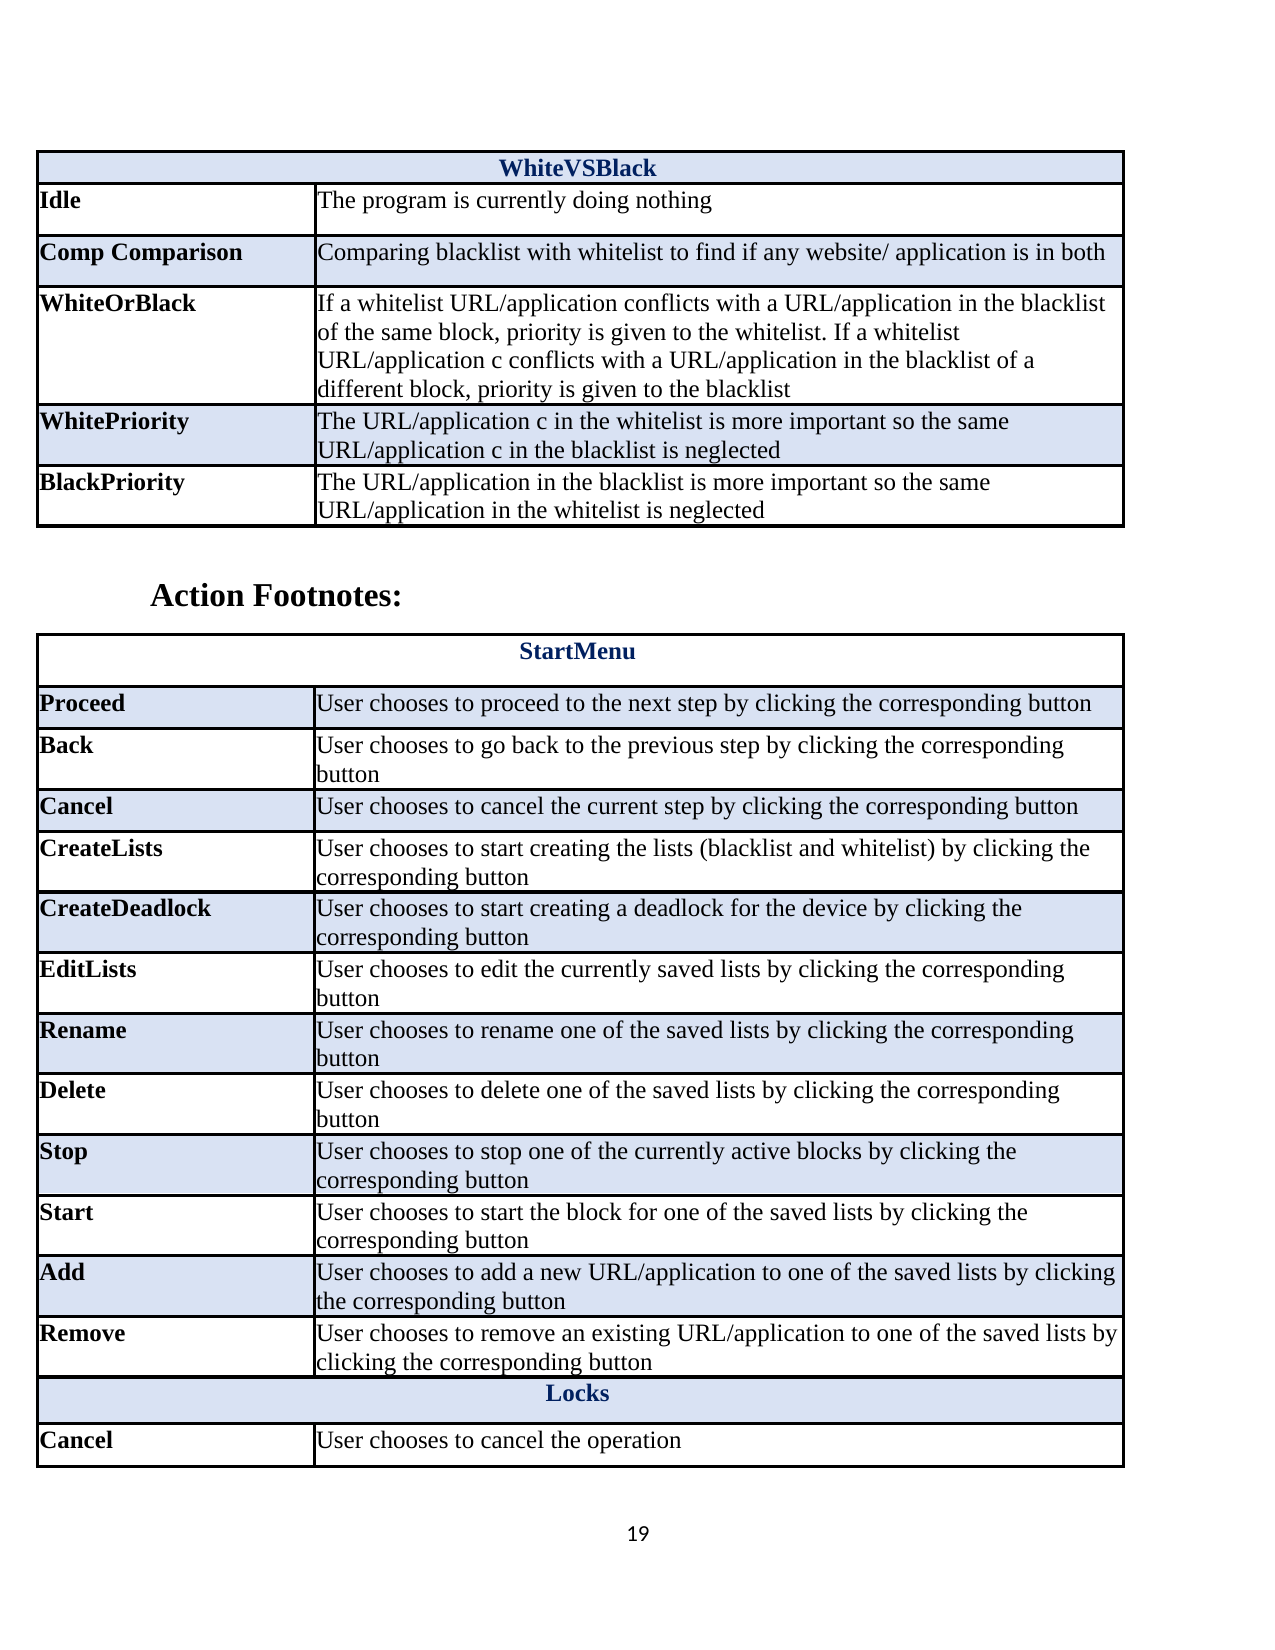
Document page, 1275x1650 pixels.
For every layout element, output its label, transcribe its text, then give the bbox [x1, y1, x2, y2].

table_cell User chooses to remove an existing URL/application to one of the saved lists by clicking the corresponding button [316, 1318, 1122, 1375]
table_cell If a whitelist URL/application conflicts with a URL/application in the blacklist of the same block, priority is given to the whitelist. If a whitelist URL/application c conflicts with a URL/application in the blacklist of a different block, priority is given to the blacklist [317, 288, 1122, 403]
table_cell BlackPriority [39, 467, 314, 524]
table_cell The program is currently doing nothing [317, 185, 1122, 233]
table_cell User chooses to start creating the lists (blacklist and whitelist) by clicking the corresponding button [316, 833, 1122, 890]
table_cell User chooses to cancel the current step by clicking the corresponding button [316, 791, 1122, 830]
table_cell User chooses to proceed to the next step by clicking the corresponding button [316, 688, 1122, 727]
table_cell Proceed [39, 688, 313, 727]
table_cell User chooses to add a new URL/application to one of the saved lists by clicking the corresponding button [316, 1257, 1122, 1315]
table_cell WhitePriority [39, 406, 314, 464]
table_cell User chooses to start the block for one of the saved lists by clicking the corresponding button [316, 1197, 1122, 1254]
table_cell Comp Comparison [39, 237, 314, 285]
table_cell The URL/application in the blacklist is more important so the same URL/application in the whitelist is neglected [317, 467, 1122, 524]
table_cell Remove [39, 1318, 313, 1375]
table_cell Cancel [39, 791, 313, 830]
table_cell CreateLists [39, 833, 313, 890]
table_cell WhiteVSBlack [39, 153, 1122, 182]
table_header StartMenu [39, 636, 1122, 685]
table_cell User chooses to go back to the previous step by clicking the corresponding button [316, 730, 1122, 788]
table_cell CreateDeadlock [39, 894, 313, 951]
table_cell Cancel [39, 1425, 313, 1464]
table_cell User chooses to stop one of the currently active blocks by clicking the corresponding button [316, 1136, 1122, 1193]
table_cell User chooses to delete one of the saved lists by clicking the corresponding button [316, 1075, 1122, 1133]
table_cell User chooses to cancel the operation [316, 1425, 1122, 1464]
table_cell Delete [39, 1075, 313, 1133]
table_cell User chooses to edit the currently saved lists by clicking the corresponding button [316, 954, 1122, 1012]
table_cell User chooses to start creating a deadlock for the device by clicking the corresponding button [316, 894, 1122, 951]
table_cell Rename [39, 1015, 313, 1072]
table_cell Back [39, 730, 313, 788]
table_cell Idle [39, 185, 314, 233]
text Action Footnotes: [150, 575, 1125, 613]
table_cell Start [39, 1197, 313, 1254]
table_cell Comparing blacklist with whitelist to find if any website/ application is in both [317, 237, 1122, 285]
table_cell EditLists [39, 954, 313, 1012]
table_cell Stop [39, 1136, 313, 1193]
table_cell Locks [39, 1379, 1122, 1422]
table_cell WhiteOrBlack [39, 288, 314, 403]
table_cell User chooses to rename one of the saved lists by clicking the corresponding button [316, 1015, 1122, 1072]
table_cell The URL/application c in the whitelist is more important so the same URL/application c in the blacklist is neglected [317, 406, 1122, 464]
table_cell Add [39, 1257, 313, 1315]
